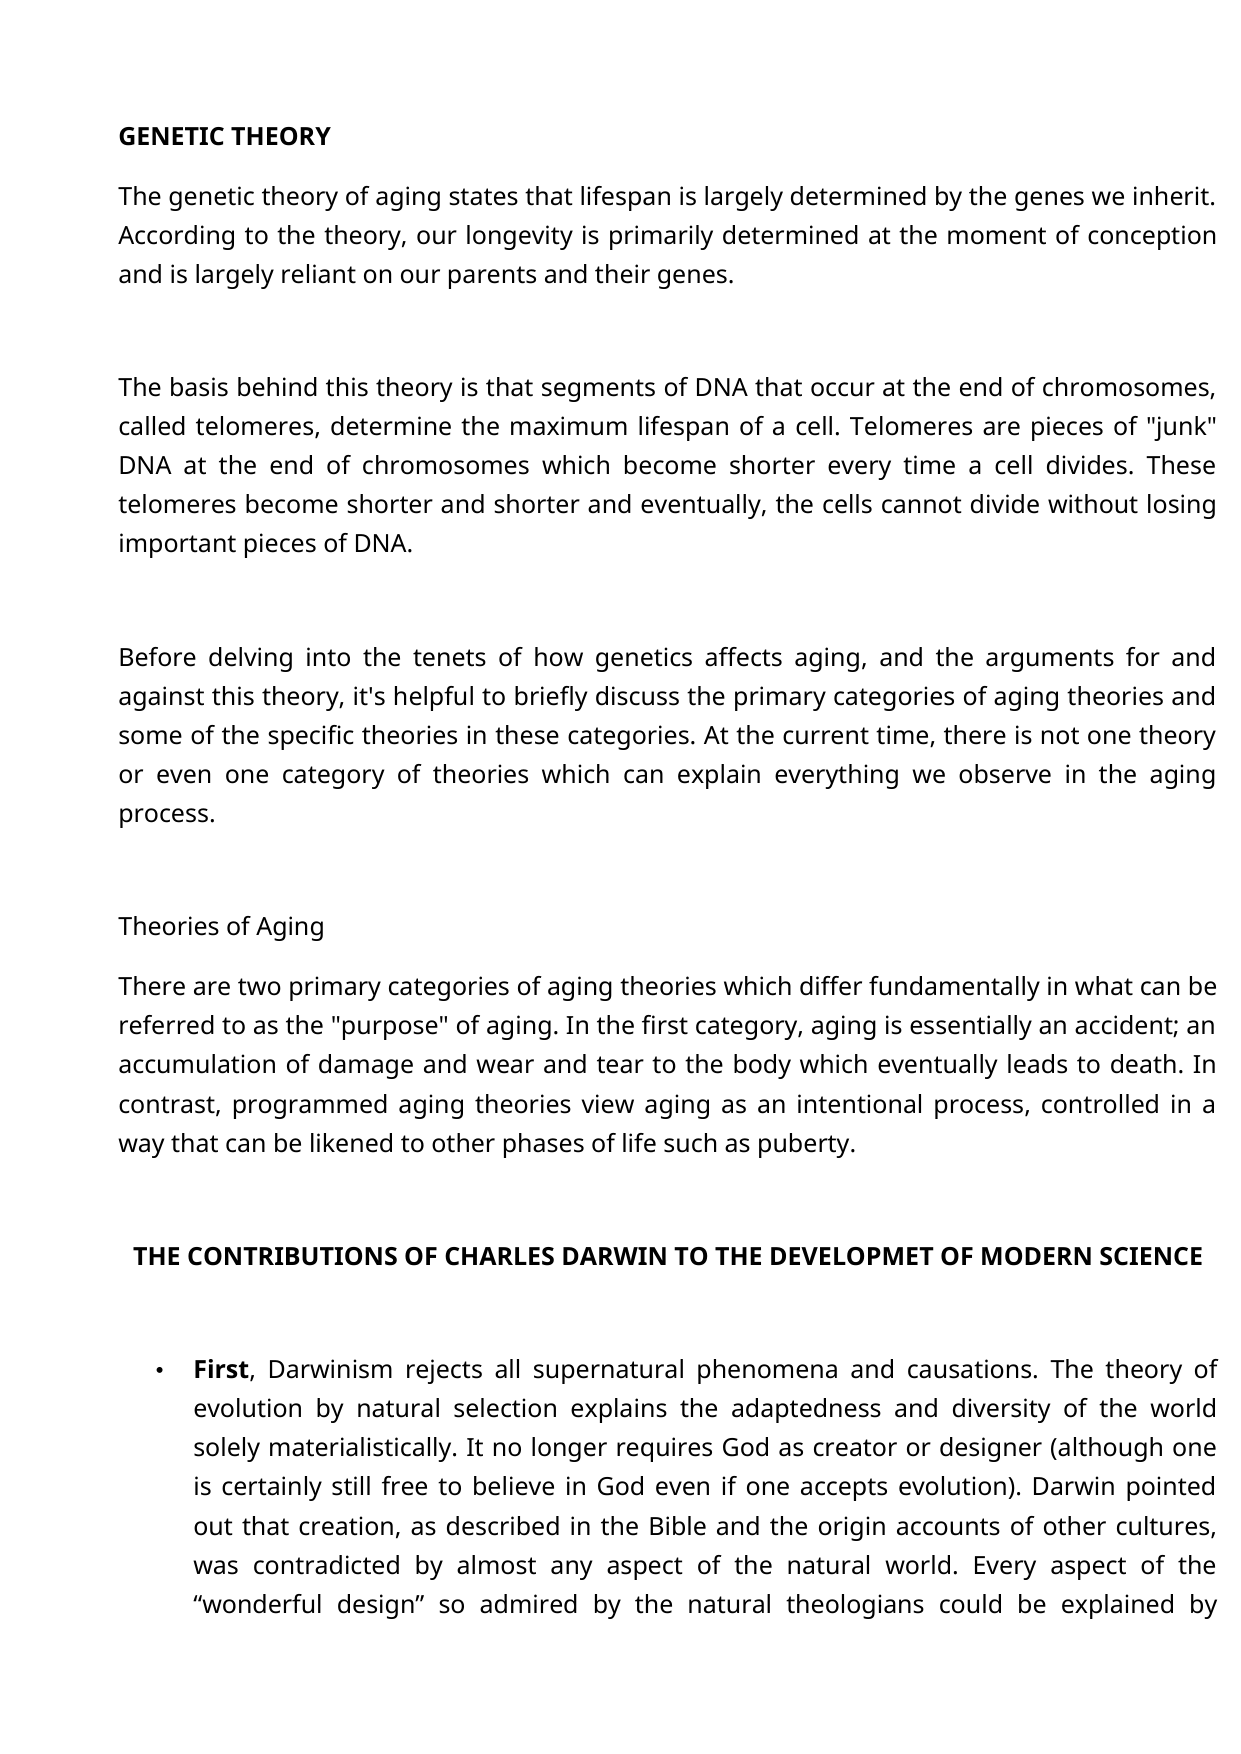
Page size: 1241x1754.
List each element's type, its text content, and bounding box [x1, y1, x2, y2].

text Theories of Aging [118, 909, 1218, 943]
text THE CONTRIBUTIONS OF CHARLES DARWIN TO THE DEVELOPMET OF MODERN SCIENCE [118, 1238, 1218, 1273]
text The genetic theory of aging states that lifespan is largely determined by the genes we inherit. According to the theory, our longevity is primarily determined at the moment of conception and is largely reliant on our parents and their genes. [118, 178, 1218, 291]
text Before delving into the tenets of how genetics affects aging, and the arguments for and against this theory, it's helpful to briefly discuss the primary categories of aging theories and some of the specific theories in these categories. At the current time, there is not one theory or even one category of theories which can explain everything we observe in the aging process. [118, 639, 1218, 830]
text GENETIC THEORY [118, 118, 1218, 152]
list First, Darwinism rejects all supernatural phenomena and causations. The theory of evolution by natural selection explains the adaptedness and diversity of the world solely materialistically. It no longer requires God as creator or designer (although one is certainly still free to believe in God even if one accepts evolution). Darwin pointed out that creation, as described in the Bible and the origin accounts of other cultures, was contradicted by almost any aspect of the natural world. Every aspect of the “wonderful design” so admired by the natural theologians could be explained by [156, 1352, 1218, 1621]
text The basis behind this theory is that segments of DNA that occur at the end of chromosomes, called telomeres, determine the maximum lifespan of a cell. Telomeres are pieces of "junk" DNA at the end of chromosomes which become shorter every time a cell divides. These telomeres become shorter and shorter and eventually, the cells cannot divide without losing important pieces of DNA. [118, 369, 1218, 560]
text There are two primary categories of aging theories which differ fundamentally in what can be referred to as the "purpose" of aging. In the first category, aging is essentially an accident; an accumulation of damage and wear and tear to the body which eventually leads to death. In contrast, programmed aging theories view aging as an intentional process, controlled in a way that can be likened to other phases of life such as puberty. [118, 969, 1218, 1159]
